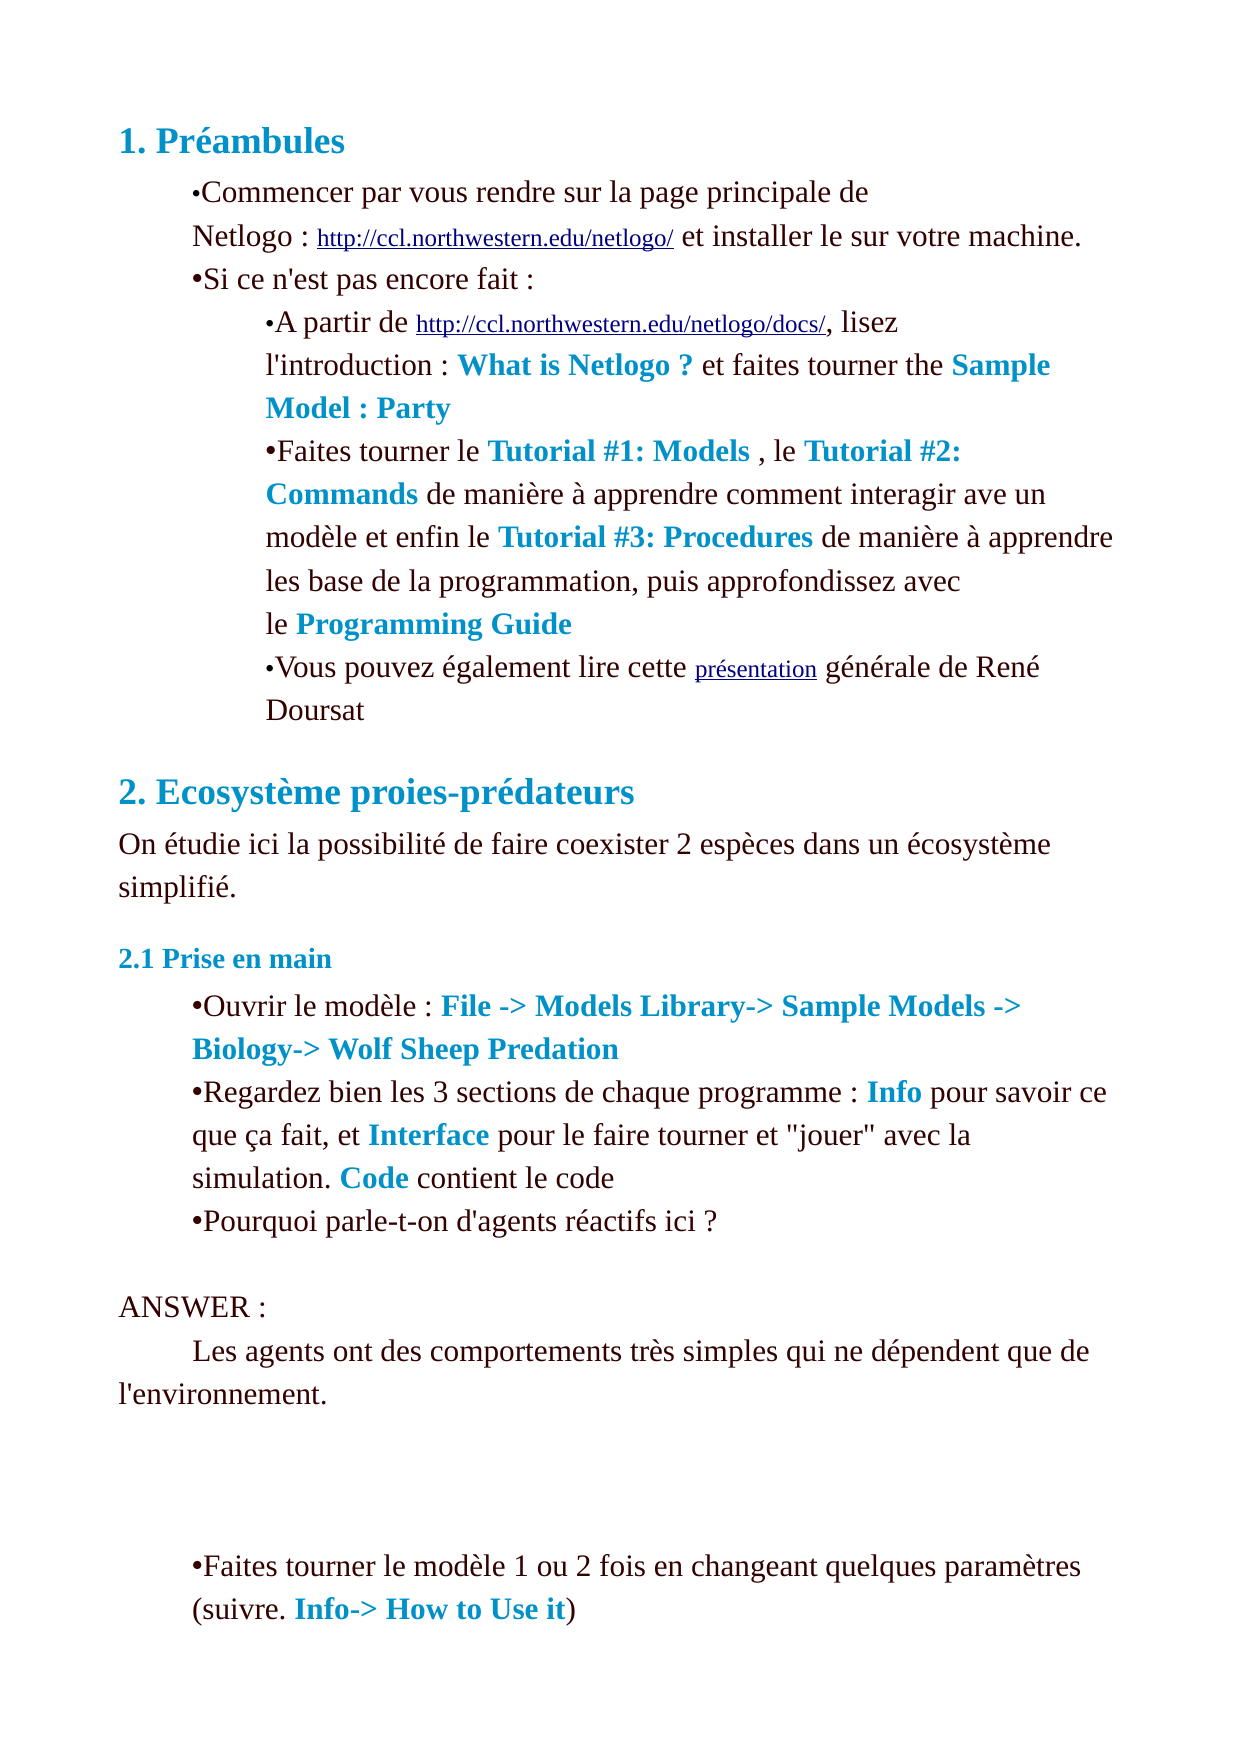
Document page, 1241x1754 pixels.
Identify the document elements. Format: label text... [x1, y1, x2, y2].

list Vous pouvez également lire cette présentation générale de René Doursat [118, 648, 1122, 727]
list Si ce n'est pas encore fait : [118, 260, 1122, 296]
list Ouvrir le modèle : File -> Models Library-> Sample Models -> Biology-> Wolf Sheep Predation [118, 987, 1122, 1066]
list A partir de http://ccl.northwestern.edu/netlogo/docs/, lisez l'introduction : What is Netlogo ? et faites tourner the Sample Model : Party [118, 303, 1122, 425]
subtitle 2. Ecosystème proies-prédateurs [118, 770, 1122, 813]
list Regardez bien les 3 sections de chaque programme : Info pour savoir ce que ça fait, et Interface pour le faire tourner et "jouer" avec la simulation. Code contient le code [118, 1073, 1122, 1195]
subtitle 2.1 Prise en main [118, 941, 1122, 974]
list Pourquoi parle-t-on d'agents réactifs ici ? [118, 1202, 1122, 1238]
list Faites tourner le Tutorial #1: Models , le Tutorial #2: Commands de manière à apprendre comment interagir ave un modèle et enfin le Tutorial #3: Procedures de manière à apprendre les base de la programmation, puis approfondissez avec le Programming Guide [118, 432, 1122, 641]
list Faites tourner le modèle 1 ou 2 fois en changeant quelques paramètres (suivre. Info-> How to Use it) [118, 1547, 1122, 1627]
text Les agents ont des comportements très simples qui ne dépendent que de l'environnement. [118, 1332, 1122, 1411]
subtitle 1. Préambules [118, 118, 1122, 161]
text On étudie ici la possibilité de faire coexister 2 espèces dans un écosystème simplifié. [118, 825, 1122, 904]
list Commencer par vous rendre sur la page principale de Netlogo : http://ccl.northwestern.edu/netlogo/ et installer le sur votre machine. [118, 174, 1122, 253]
text ANSWER : [118, 1289, 1122, 1325]
